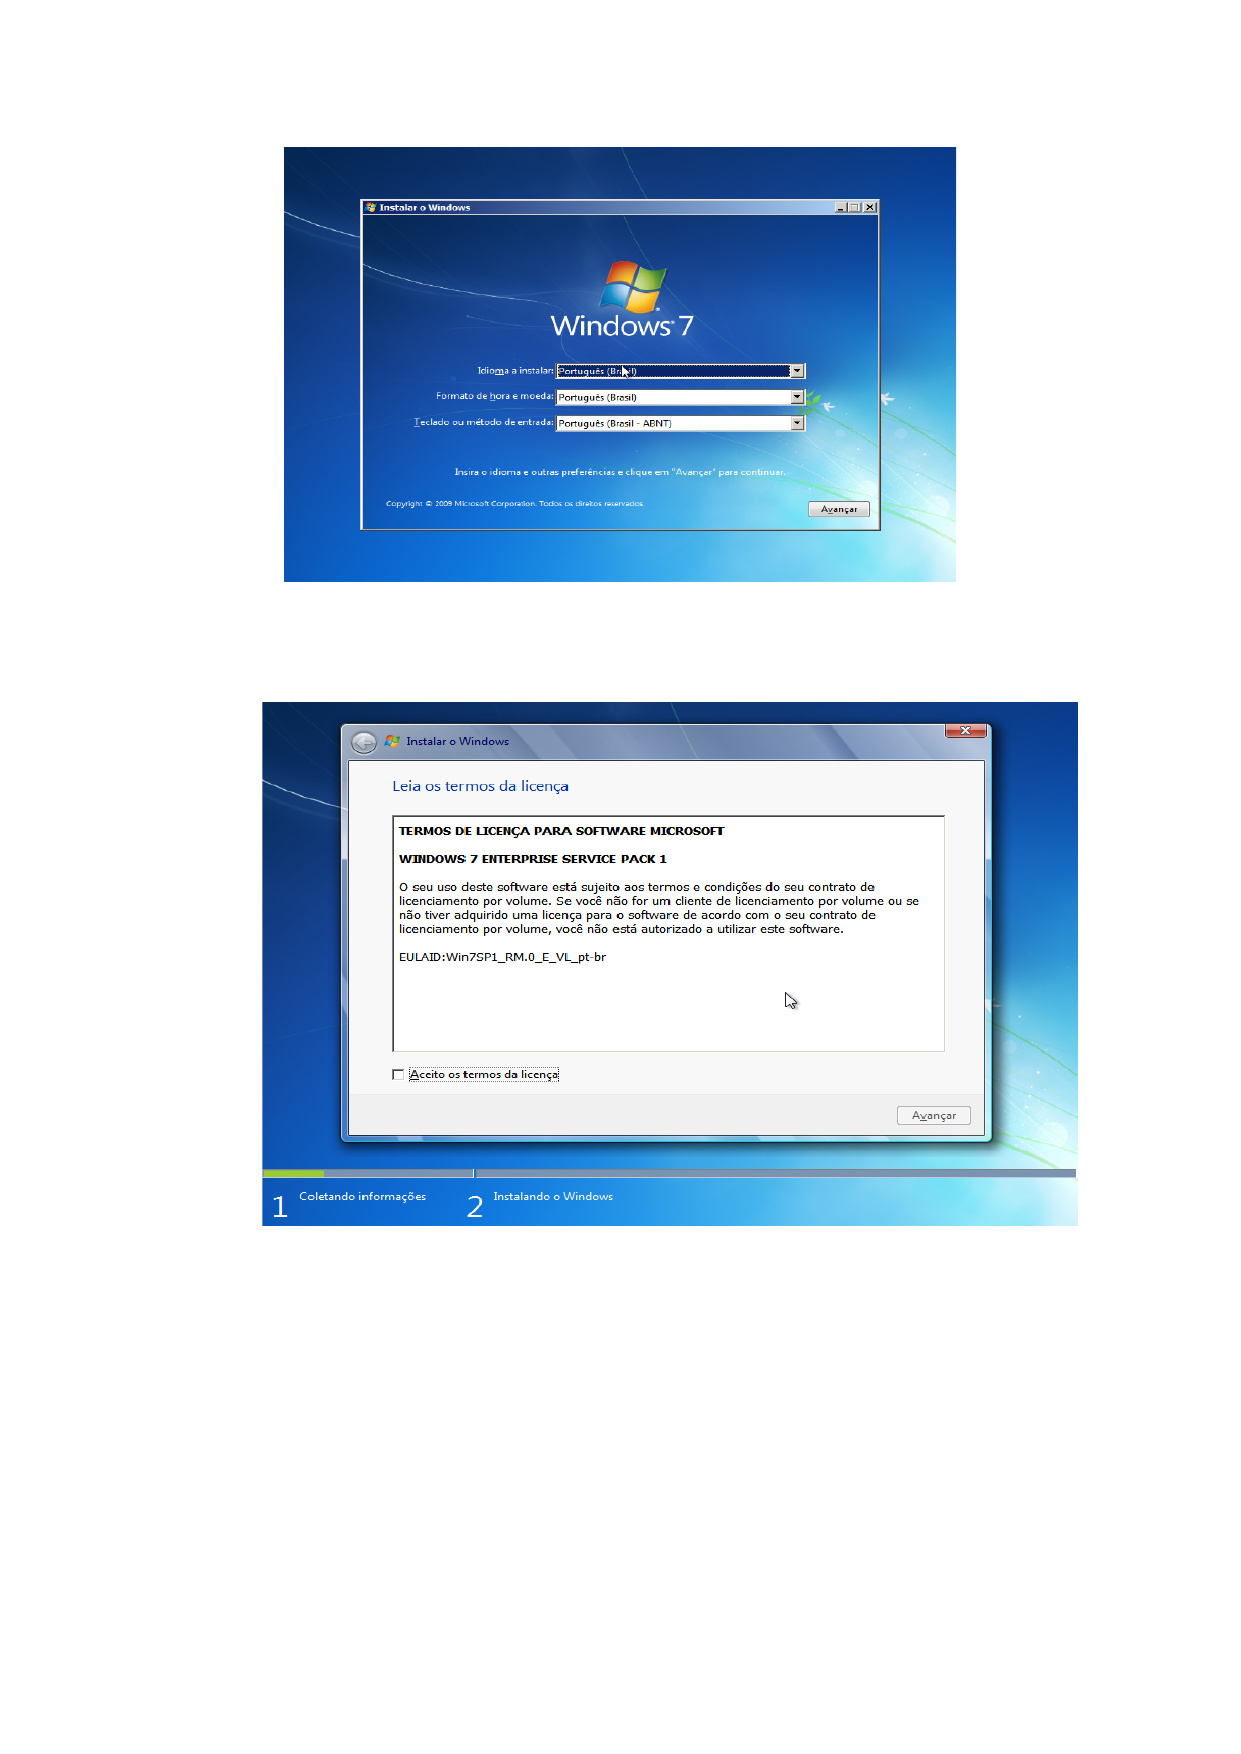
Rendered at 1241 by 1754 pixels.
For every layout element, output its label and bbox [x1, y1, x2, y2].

picture [262, 702, 1078, 1226]
picture [284, 147, 957, 582]
